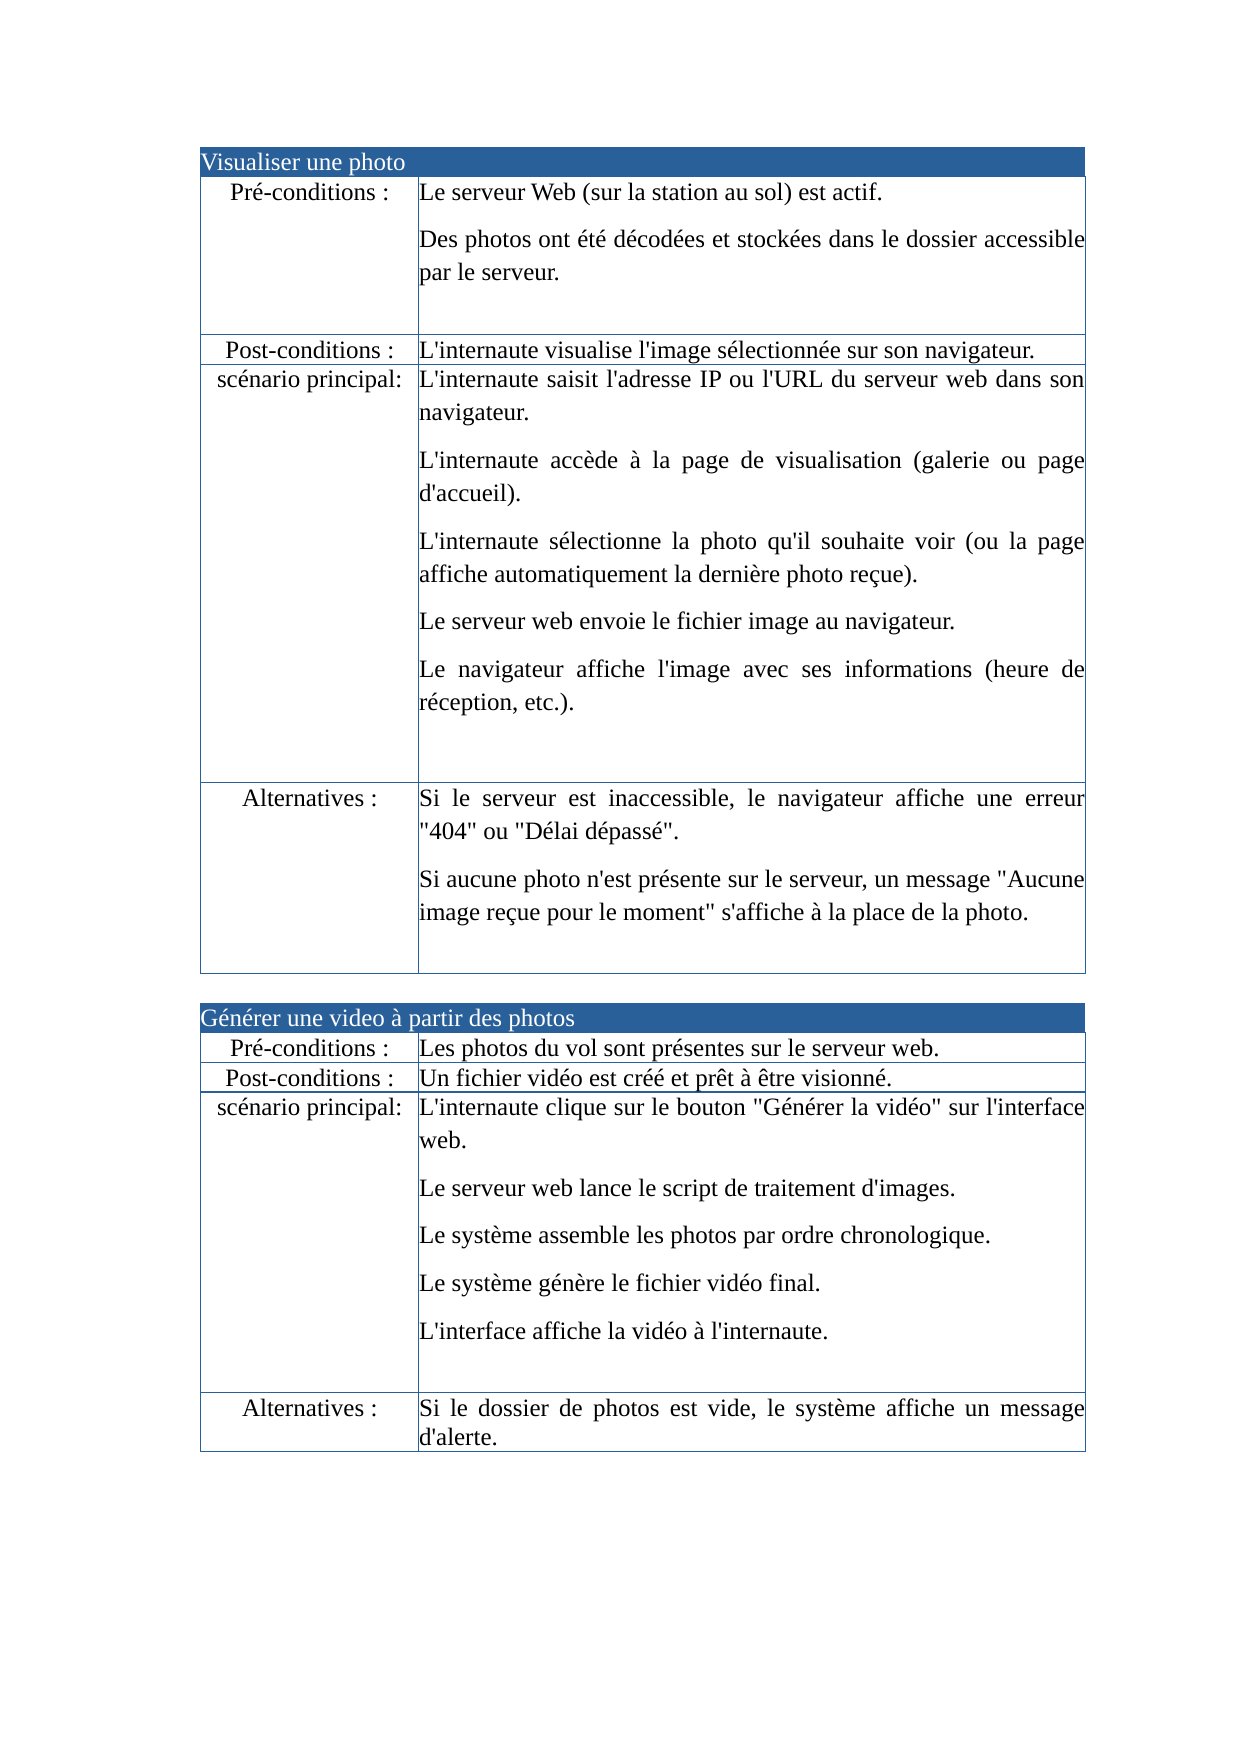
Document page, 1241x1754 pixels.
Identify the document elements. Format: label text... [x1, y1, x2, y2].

table_header Générer une video à partir des photos [200, 1003, 1085, 1032]
table_cell Post-conditions : [201, 1063, 418, 1091]
table_cell Alternatives : [201, 783, 418, 973]
table_cell Si le dossier de photos est vide, le système affiche un message d'alerte. [419, 1393, 1085, 1451]
table_header Visualiser une photo [200, 147, 1085, 176]
table_cell L'internaute clique sur le bouton "Générer la vidéo" sur l'interface web. Le serveur web lance le script de traitement d'images. Le système assemble les photos par ordre chronologique. Le système génère le fichier vidéo final. L'interface affiche la vidéo à l'internaute. [419, 1093, 1085, 1392]
table_cell Pré-conditions : [201, 177, 418, 334]
table_cell Alternatives : [201, 1393, 418, 1451]
table_cell scénario principal: [201, 1093, 418, 1392]
table_cell Le serveur Web (sur la station au sol) est actif. Des photos ont été décodées et stockées dans le dossier accessible par le serveur. [419, 177, 1085, 334]
table_cell scénario principal: [201, 365, 418, 782]
table_cell L'internaute visualise l'image sélectionnée sur son navigateur. [419, 335, 1085, 363]
table_cell L'internaute saisit l'adresse IP ou l'URL du serveur web dans son navigateur. L'internaute accède à la page de visualisation (galerie ou page d'accueil). L'internaute sélectionne la photo qu'il souhaite voir (ou la page affiche automatiquement la dernière photo reçue). Le serveur web envoie le fichier image au navigateur. Le navigateur affiche l'image avec ses informations (heure de réception, etc.). [419, 365, 1085, 782]
table_cell Si le serveur est inaccessible, le navigateur affiche une erreur "404" ou "Délai dépassé". Si aucune photo n'est présente sur le serveur, un message "Aucune image reçue pour le moment" s'affiche à la place de la photo. [419, 783, 1085, 973]
table_cell Post-conditions : [201, 335, 418, 363]
table_cell Les photos du vol sont présentes sur le serveur web. [419, 1033, 1085, 1062]
table_cell Pré-conditions : [201, 1033, 418, 1062]
table_cell Un fichier vidéo est créé et prêt à être visionné. [419, 1063, 1085, 1091]
